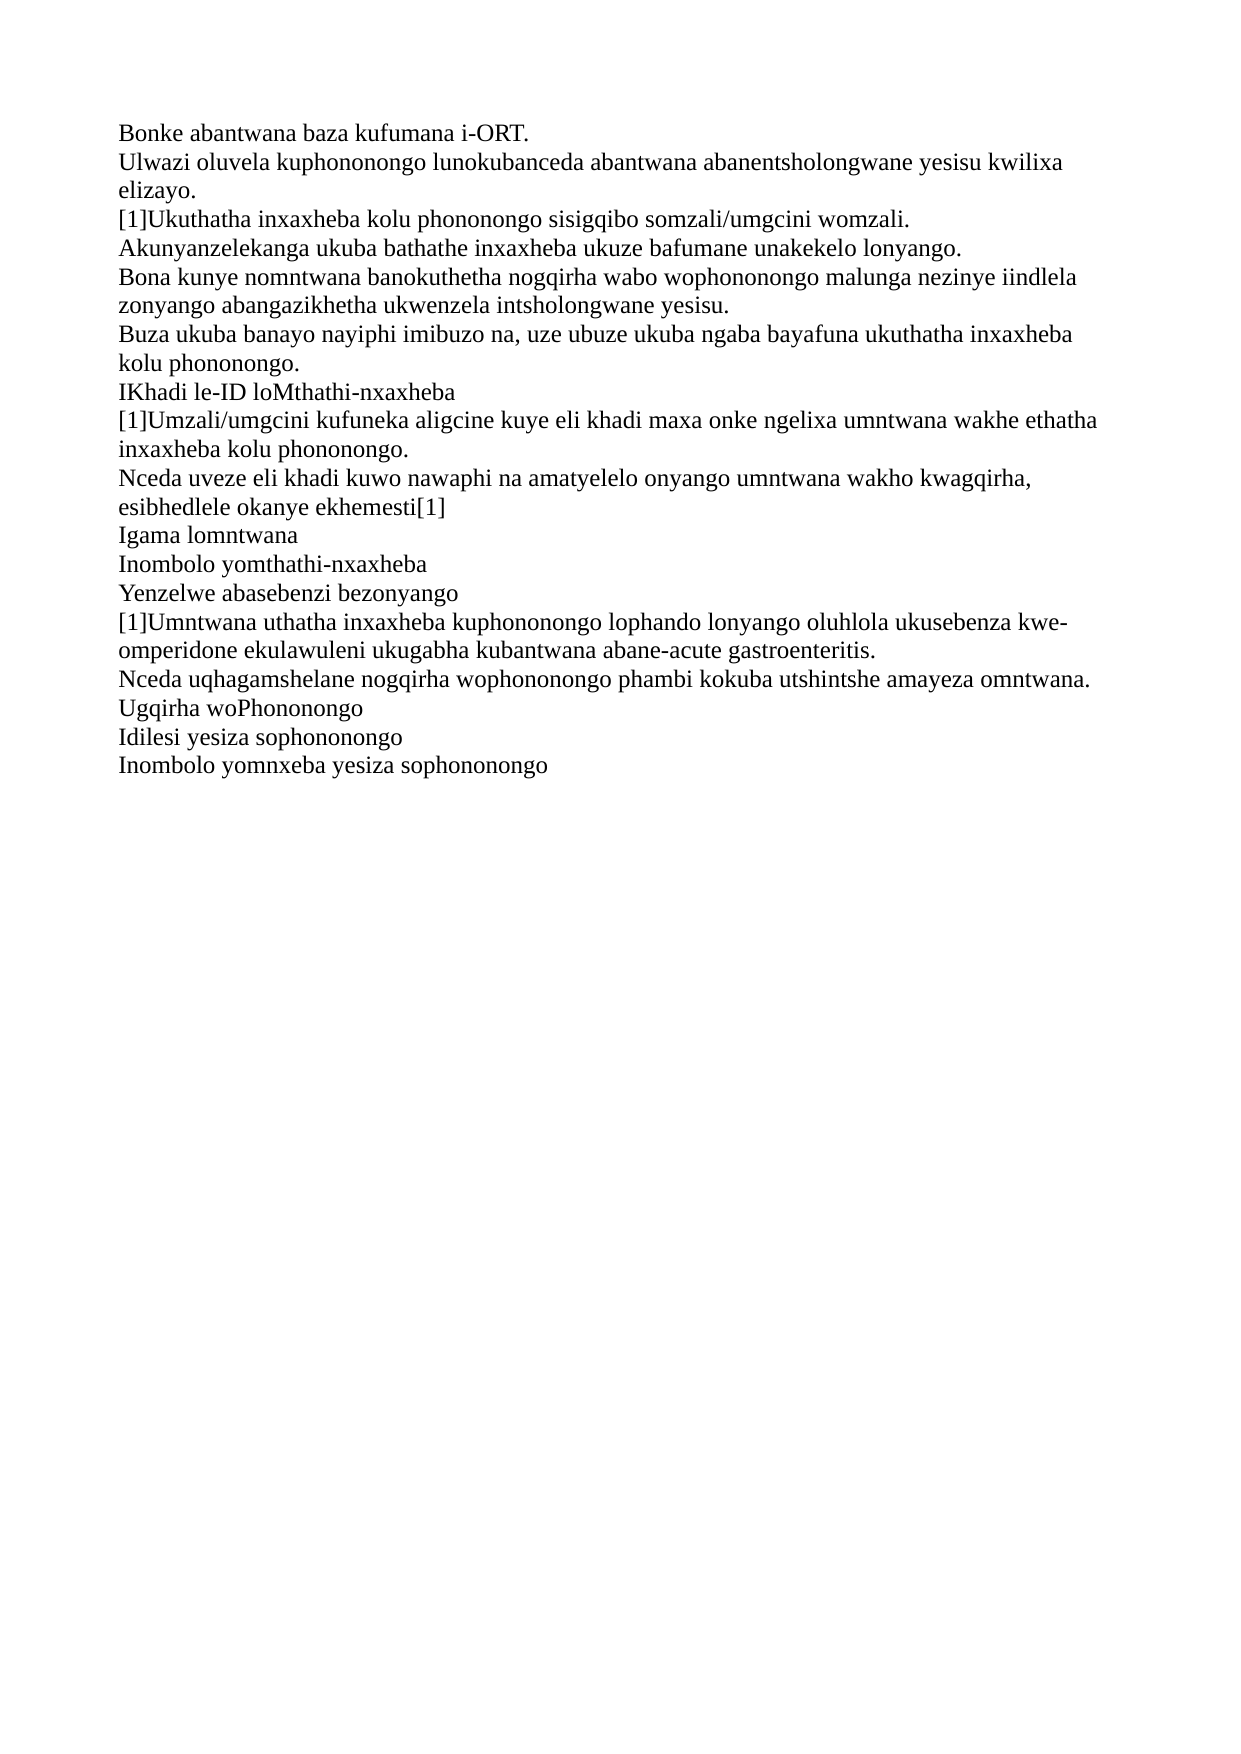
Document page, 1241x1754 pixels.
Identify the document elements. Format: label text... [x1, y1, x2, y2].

text Bona kunye nomntwana banokuthetha nogqirha wabo wophononongo malunga nezinye iindlela zonyango abangazikhetha ukwenzela intsholongwane yesisu. [118, 262, 1122, 319]
text Bonke abantwana baza kufumana i-ORT. [118, 118, 1122, 147]
text Inombolo yomnxeba yesiza sophononongo [118, 751, 1122, 779]
text Yenzelwe abasebenzi bezonyango [118, 578, 1122, 607]
text Buza ukuba banayo nayiphi imibuzo na, uze ubuze ukuba ngaba bayafuna ukuthatha inxaxheba kolu phononongo. [118, 319, 1122, 377]
text Idilesi yesiza sophononongo [118, 722, 1122, 751]
text [1]Umzali/umgcini kufuneka aligcine kuye eli khadi maxa onke ngelixa umntwana wakhe ethatha inxaxheba kolu phononongo. [118, 406, 1122, 463]
text Ugqirha woPhononongo [118, 693, 1122, 722]
text Nceda uveze eli khadi kuwo nawaphi na amatyelelo onyango umntwana wakho kwagqirha, esibhedlele okanye ekhemesti[1] [118, 463, 1122, 521]
text [1]Ukuthatha inxaxheba kolu phononongo sisigqibo somzali/umgcini womzali. [118, 204, 1122, 233]
text IKhadi le-ID loMthathi-nxaxheba [118, 377, 1122, 406]
text Igama lomntwana [118, 521, 1122, 549]
text Inombolo yomthathi-nxaxheba [118, 549, 1122, 578]
text [1]Umntwana uthatha inxaxheba kuphononongo lophando lonyango oluhlola ukusebenza kwe-omperidone ekulawuleni ukugabha kubantwana abane-acute gastroenteritis. [118, 607, 1122, 664]
text Nceda uqhagamshelane nogqirha wophononongo phambi kokuba utshintshe amayeza omntwana. [118, 664, 1122, 693]
text Akunyanzelekanga ukuba bathathe inxaxheba ukuze bafumane unakekelo lonyango. [118, 233, 1122, 262]
text Ulwazi oluvela kuphononongo lunokubanceda abantwana abanentsholongwane yesisu kwilixa elizayo. [118, 147, 1122, 204]
